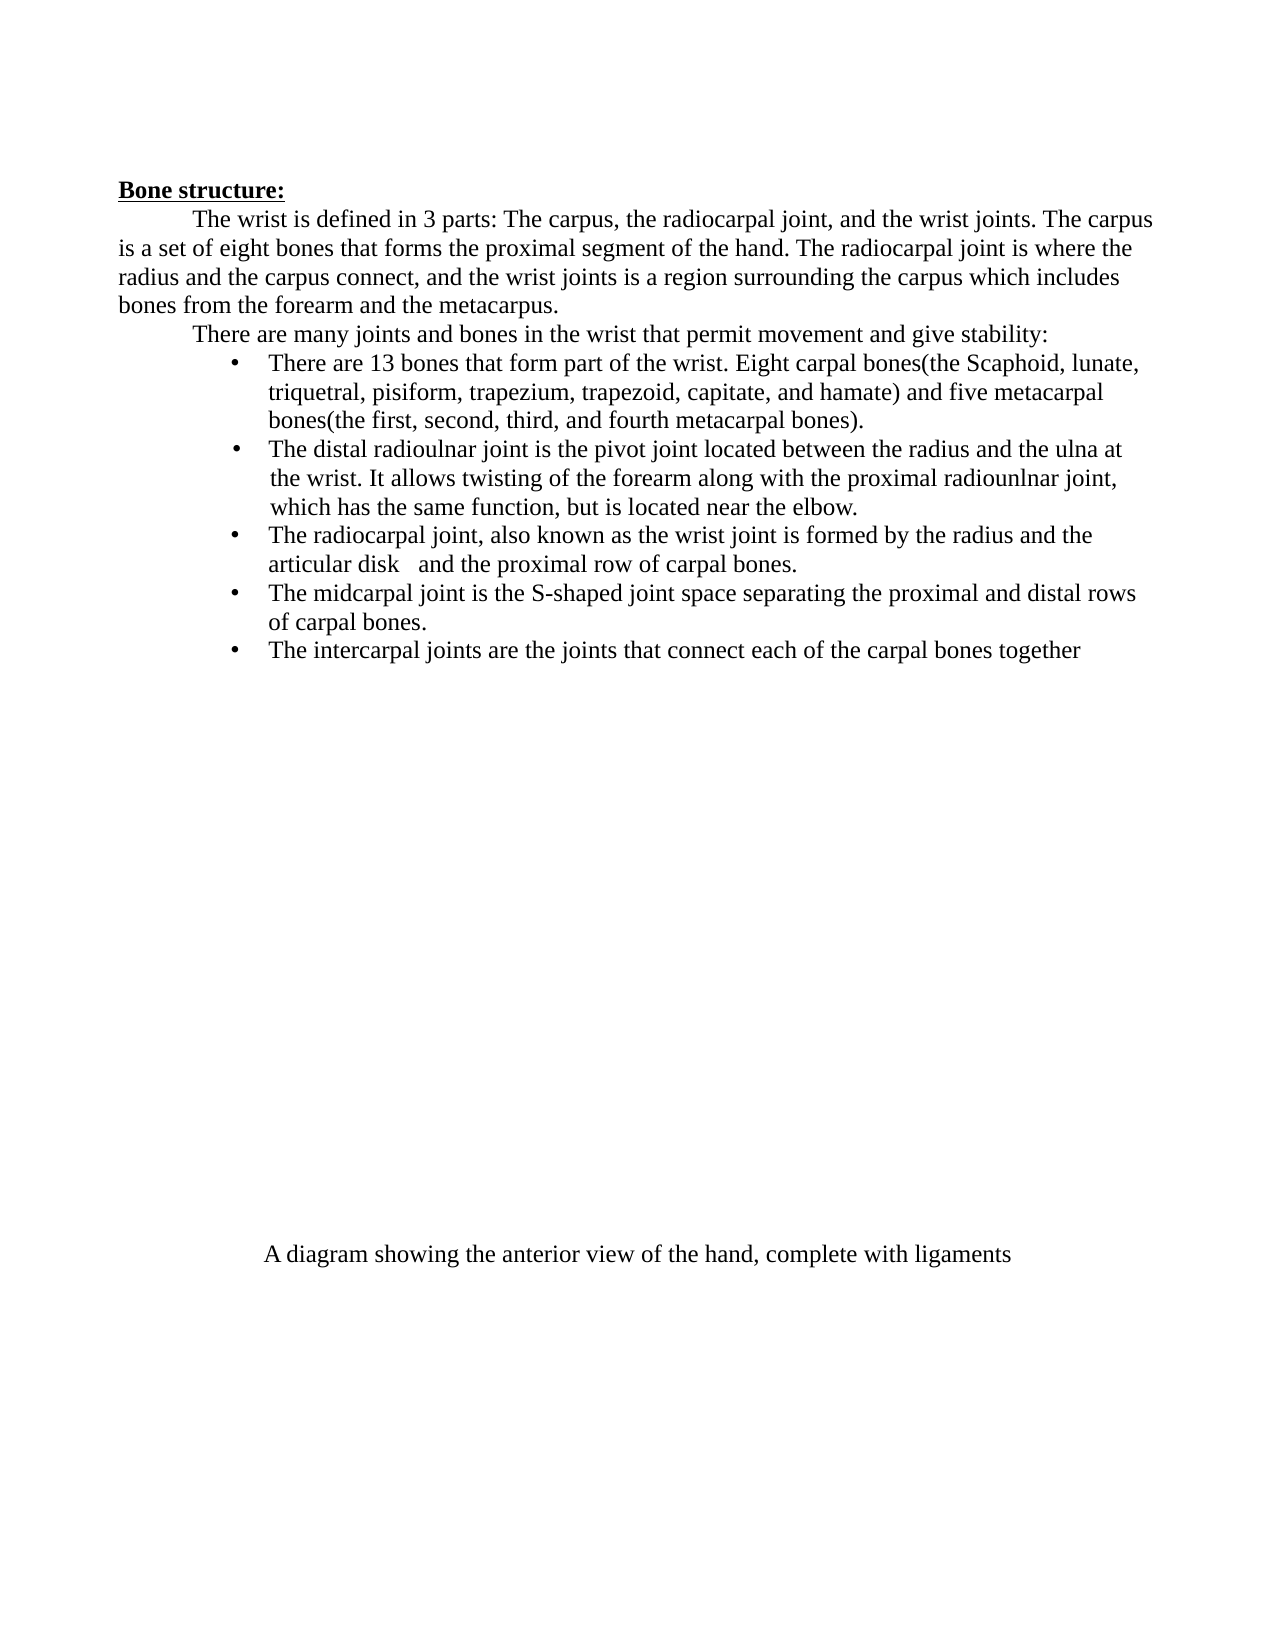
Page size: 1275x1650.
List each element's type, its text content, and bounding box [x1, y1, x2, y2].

text The wrist is defined in 3 parts: The carpus, the radiocarpal joint, and the wrist joints. The carpus is a set of eight bones that forms the proximal segment of the hand. The radiocarpal joint is where the radius and the carpus connect, and the wrist joints is a region surrounding the carpus which includes bones from the forearm and the metacarpus. [118, 204, 1157, 319]
text There are many joints and bones in the wrist that permit movement and give stability: [118, 319, 1157, 348]
list The radiocarpal joint, also known as the wrist joint is formed by the radius and the articular disk and the proximal row of carpal bones. [231, 521, 1157, 578]
list There are 13 bones that form part of the wrist. Eight carpal bones(the Scaphoid, lunate, triquetral, pisiform, trapezium, trapezoid, capitate, and hamate) and five metacarpal bones(the first, second, third, and fourth metacarpal bones). [231, 348, 1157, 434]
list The intercarpal joints are the joints that connect each of the carpal bones together [231, 636, 1157, 664]
list The midcarpal joint is the S-shaped joint space separating the proximal and distal rows of carpal bones. [231, 578, 1157, 636]
text A diagram showing the anterior view of the hand, complete with ligaments [118, 1239, 1157, 1268]
text Bone structure: [118, 176, 1157, 204]
list The distal radioulnar joint is the pivot joint located between the radius and the ulna at the wrist. It allows twisting of the forearm along with the proximal radiounlnar joint, which has the same function, but is located near the elbow. [232, 434, 1157, 521]
